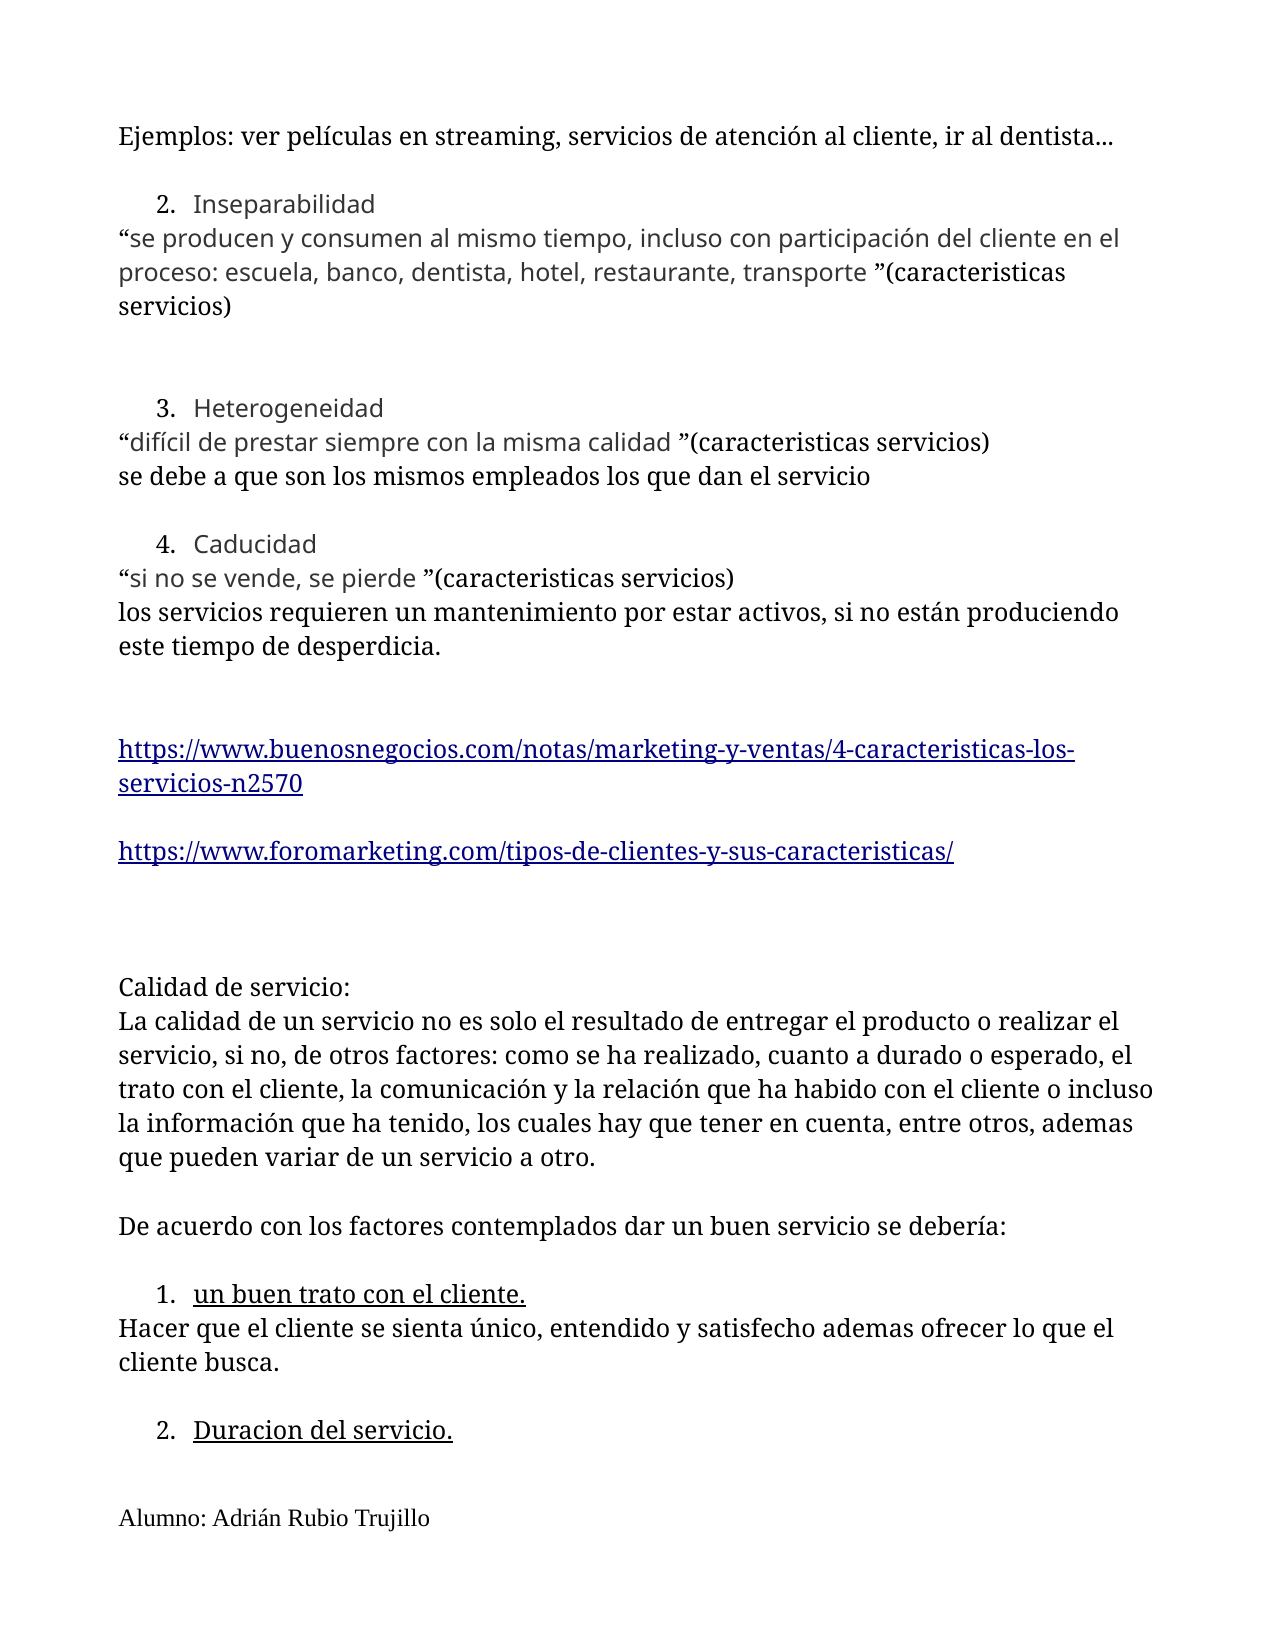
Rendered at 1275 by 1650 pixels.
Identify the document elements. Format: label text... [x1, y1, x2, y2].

list un buen trato con el cliente. [156, 1276, 1157, 1310]
list Duracion del servicio. [156, 1412, 1157, 1447]
text Calidad de servicio: [118, 970, 1157, 1004]
list Heterogeneidad [156, 391, 1157, 425]
text los servicios requieren un mantenimiento por estar activos, si no están produciendo este tiempo de desperdicia. [118, 595, 1157, 663]
text “difícil de prestar siempre con la misma calidad ”(caracteristicas servicios) [118, 425, 1157, 459]
text https://www.buenosnegocios.com/notas/marketing-y-ventas/4-caracteristicas-los-servicios-n2570 [118, 731, 1157, 799]
text https://www.foromarketing.com/tipos-de-clientes-y-sus-caracteristicas/ [118, 833, 1157, 867]
list Caducidad [156, 527, 1157, 561]
text Ejemplos: ver películas en streaming, servicios de atención al cliente, ir al dentista... [118, 118, 1157, 152]
text Hacer que el cliente se sienta único, entendido y satisfecho ademas ofrecer lo que el cliente busca. [118, 1310, 1157, 1378]
text La calidad de un servicio no es solo el resultado de entregar el producto o realizar el servicio, si no, de otros factores: como se ha realizado, cuanto a durado o esperado, el trato con el cliente, la comunicación y la relación que ha habido con el cliente o incluso la información que ha tenido, los cuales hay que tener en cuenta, entre otros, ademas que pueden variar de un servicio a otro. [118, 1004, 1157, 1174]
text De acuerdo con los factores contemplados dar un buen servicio se debería: [118, 1208, 1157, 1242]
text “si no se vende, se pierde ”(caracteristicas servicios) [118, 561, 1157, 595]
text “se producen y consumen al mismo tiempo, incluso con participación del cliente en el proceso: escuela, banco, dentista, hotel, restaurante, transporte ”(caracteristicas servicios) [118, 220, 1157, 322]
list Inseparabilidad [156, 186, 1157, 220]
text se debe a que son los mismos empleados los que dan el servicio [118, 459, 1157, 493]
